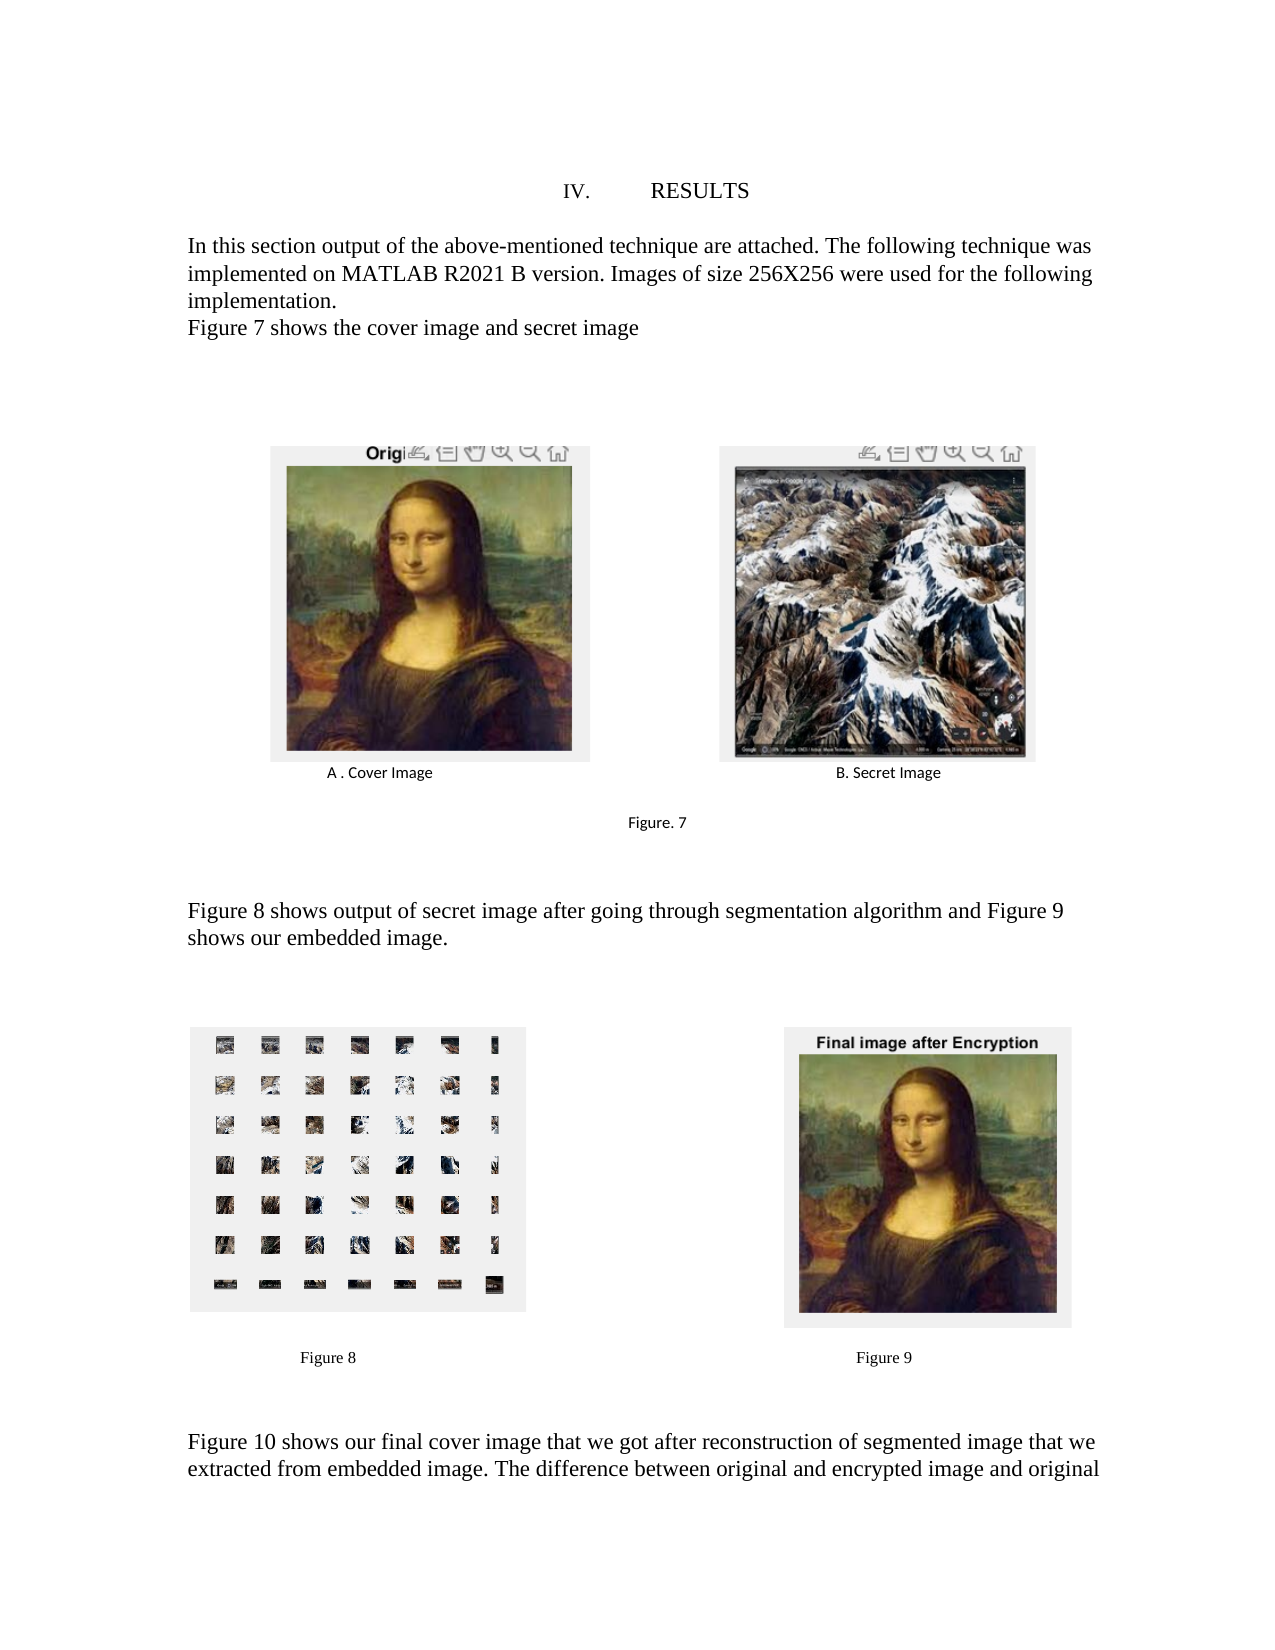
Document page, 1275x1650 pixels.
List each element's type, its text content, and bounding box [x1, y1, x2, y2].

text Figure 10 shows our final cover image that we got after reconstruction of segmented image that we extracted from embedded image. The difference between original and encrypted image and original [187, 1428, 1125, 1482]
list RESULTS [187, 177, 1125, 204]
text In this section output of the above-mentioned technique are attached. The following technique was implemented on MATLAB R2021 B version. Images of size 256X256 were used for the following implementation. [187, 232, 1125, 313]
text Figure 8 Figure 9 [187, 1348, 1125, 1367]
text Figure 7 shows the cover image and secret image [187, 314, 1125, 341]
text Figure 8 shows output of secret image after going through segmentation algorithm and Figure 9 shows our embedded image. [187, 897, 1125, 951]
text A . Cover Image B. Secret Image [187, 762, 1125, 783]
text Figure. 7 [187, 813, 1125, 833]
